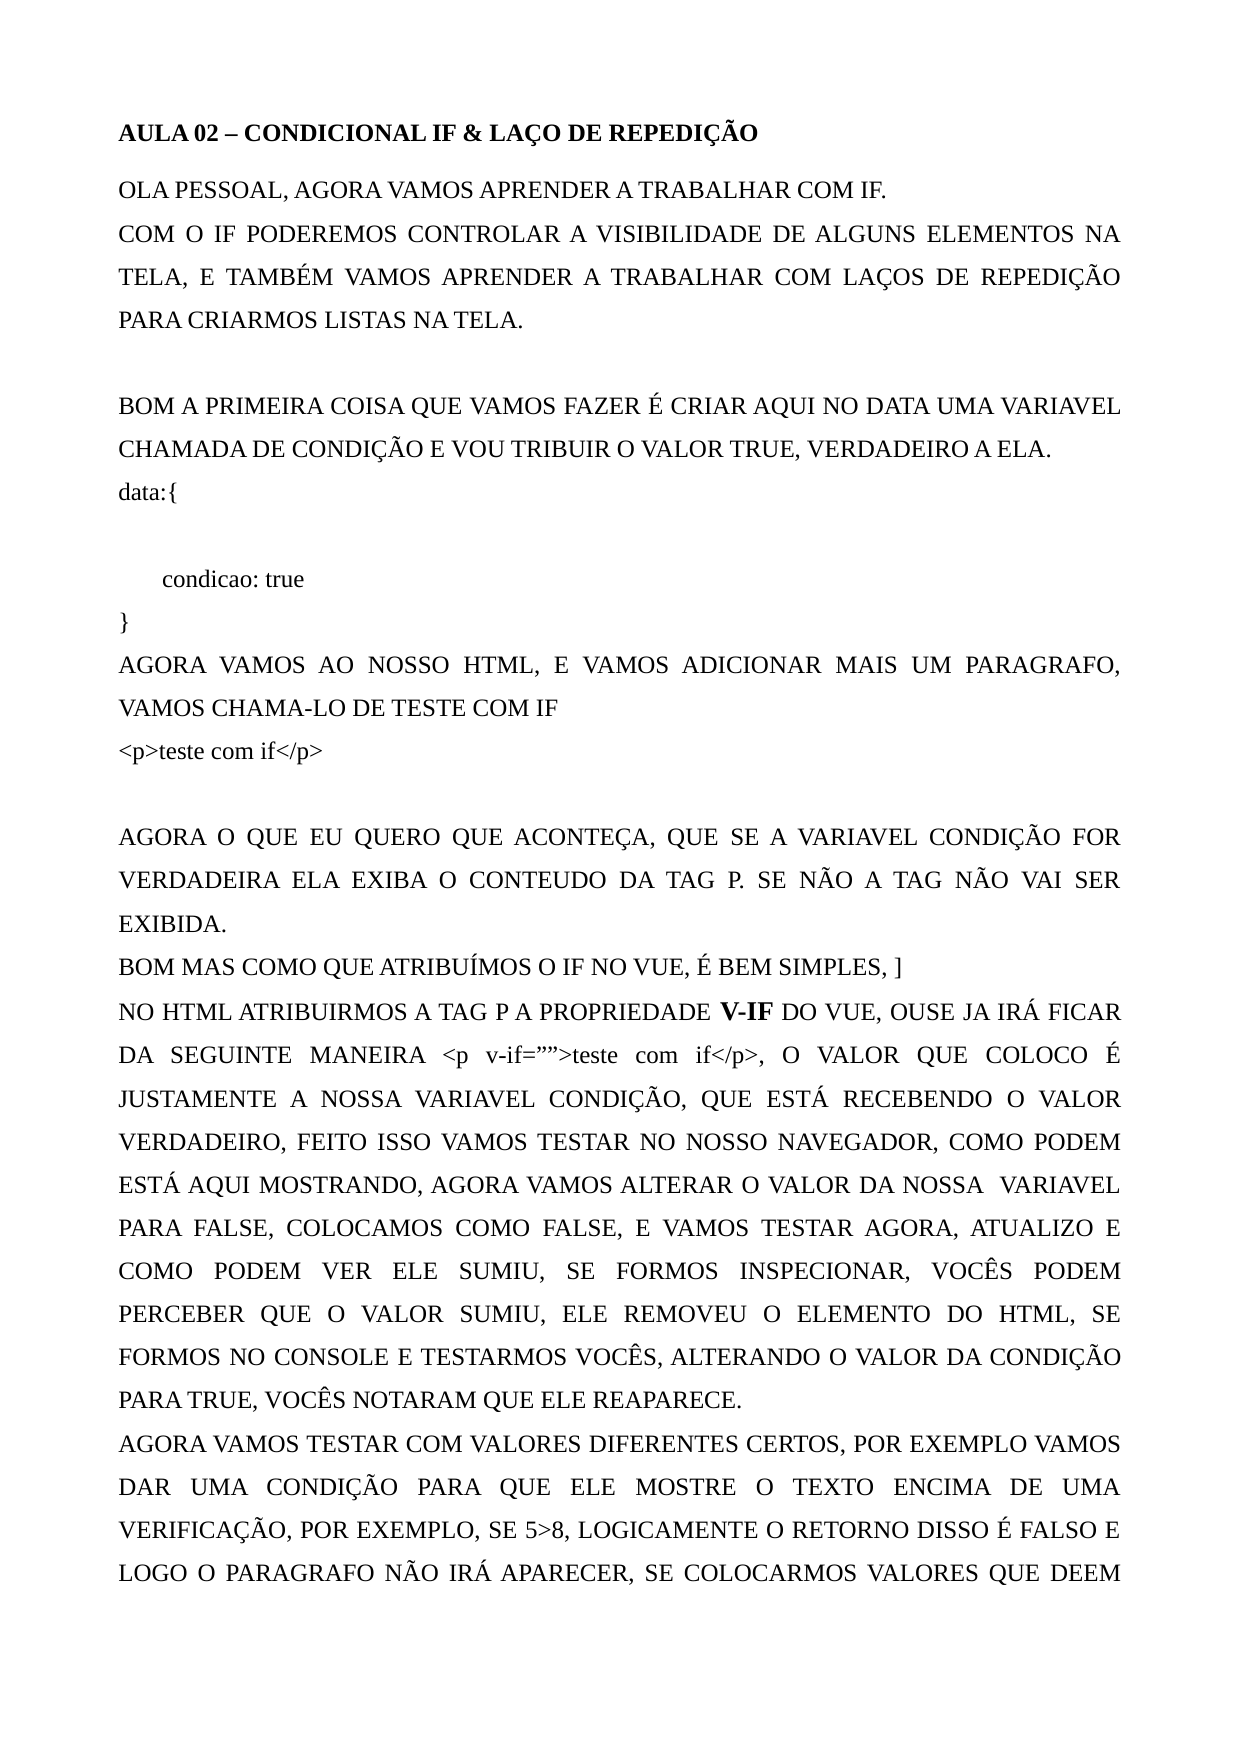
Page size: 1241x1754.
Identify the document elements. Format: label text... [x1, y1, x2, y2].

text BOM A PRIMEIRA COISA QUE VAMOS FAZER É CRIAR AQUI NO DATA UMA VARIAVEL CHAMADA DE CONDIÇÃO E VOU TRIBUIR O VALOR TRUE, VERDADEIRO A ELA. [118, 391, 1122, 463]
text condicao: true [118, 564, 1122, 592]
text data:{ [118, 477, 1122, 506]
text OLA PESSOAL, AGORA VAMOS APRENDER A TRABALHAR COM IF. [118, 176, 1122, 204]
text AGORA VAMOS TESTAR COM VALORES DIFERENTES CERTOS, POR EXEMPLO VAMOS DAR UMA CONDIÇÃO PARA QUE ELE MOSTRE O TEXTO ENCIMA DE UMA VERIFICAÇÃO, POR EXEMPLO, SE 5>8, LOGICAMENTE O RETORNO DISSO É FALSO E LOGO O PARAGRAFO NÃO IRÁ APARECER, SE COLOCARMOS VALORES QUE DEEM [118, 1429, 1122, 1587]
text BOM MAS COMO QUE ATRIBUÍMOS O IF NO VUE, É BEM SIMPLES, ] [118, 952, 1122, 981]
text AGORA VAMOS AO NOSSO HTML, E VAMOS ADICIONAR MAIS UM PARAGRAFO, VAMOS CHAMA-LO DE TESTE COM IF [118, 650, 1122, 722]
text AGORA O QUE EU QUERO QUE ACONTEÇA, QUE SE A VARIAVEL CONDIÇÃO FOR VERDADEIRA ELA EXIBA O CONTEUDO DA TAG P. SE NÃO A TAG NÃO VAI SER EXIBIDA. [118, 822, 1122, 937]
text COM O IF PODEREMOS CONTROLAR A VISIBILIDADE DE ALGUNS ELEMENTOS NA TELA, E TAMBÉM VAMOS APRENDER A TRABALHAR COM LAÇOS DE REPEDIÇÃO PARA CRIARMOS LISTAS NA TELA. [118, 219, 1122, 334]
text } [118, 607, 1122, 636]
text NO HTML ATRIBUIRMOS A TAG P A PROPRIEDADE V-IF DO VUE, OUSE JA IRÁ FICAR DA SEGUINTE MANEIRA <p v-if=””>teste com if</p>, O VALOR QUE COLOCO É JUSTAMENTE A NOSSA VARIAVEL CONDIÇÃO, QUE ESTÁ RECEBENDO O VALOR VERDADEIRO, FEITO ISSO VAMOS TESTAR NO NOSSO NAVEGADOR, COMO PODEM ESTÁ AQUI MOSTRANDO, AGORA VAMOS ALTERAR O VALOR DA NOSSA VARIAVEL PARA FALSE, COLOCAMOS COMO FALSE, E VAMOS TESTAR AGORA, ATUALIZO E COMO PODEM VER ELE SUMIU, SE FORMOS INSPECIONAR, VOCÊS PODEM PERCEBER QUE O VALOR SUMIU, ELE REMOVEU O ELEMENTO DO HTML, SE FORMOS NO CONSOLE E TESTARMOS VOCÊS, ALTERANDO O VALOR DA CONDIÇÃO PARA TRUE, VOCÊS NOTARAM QUE ELE REAPARECE. [118, 995, 1122, 1414]
text AULA 02 – CONDICIONAL IF & LAÇO DE REPEDIÇÃO [118, 118, 1122, 147]
text <p>teste com if</p> [118, 736, 1122, 765]
